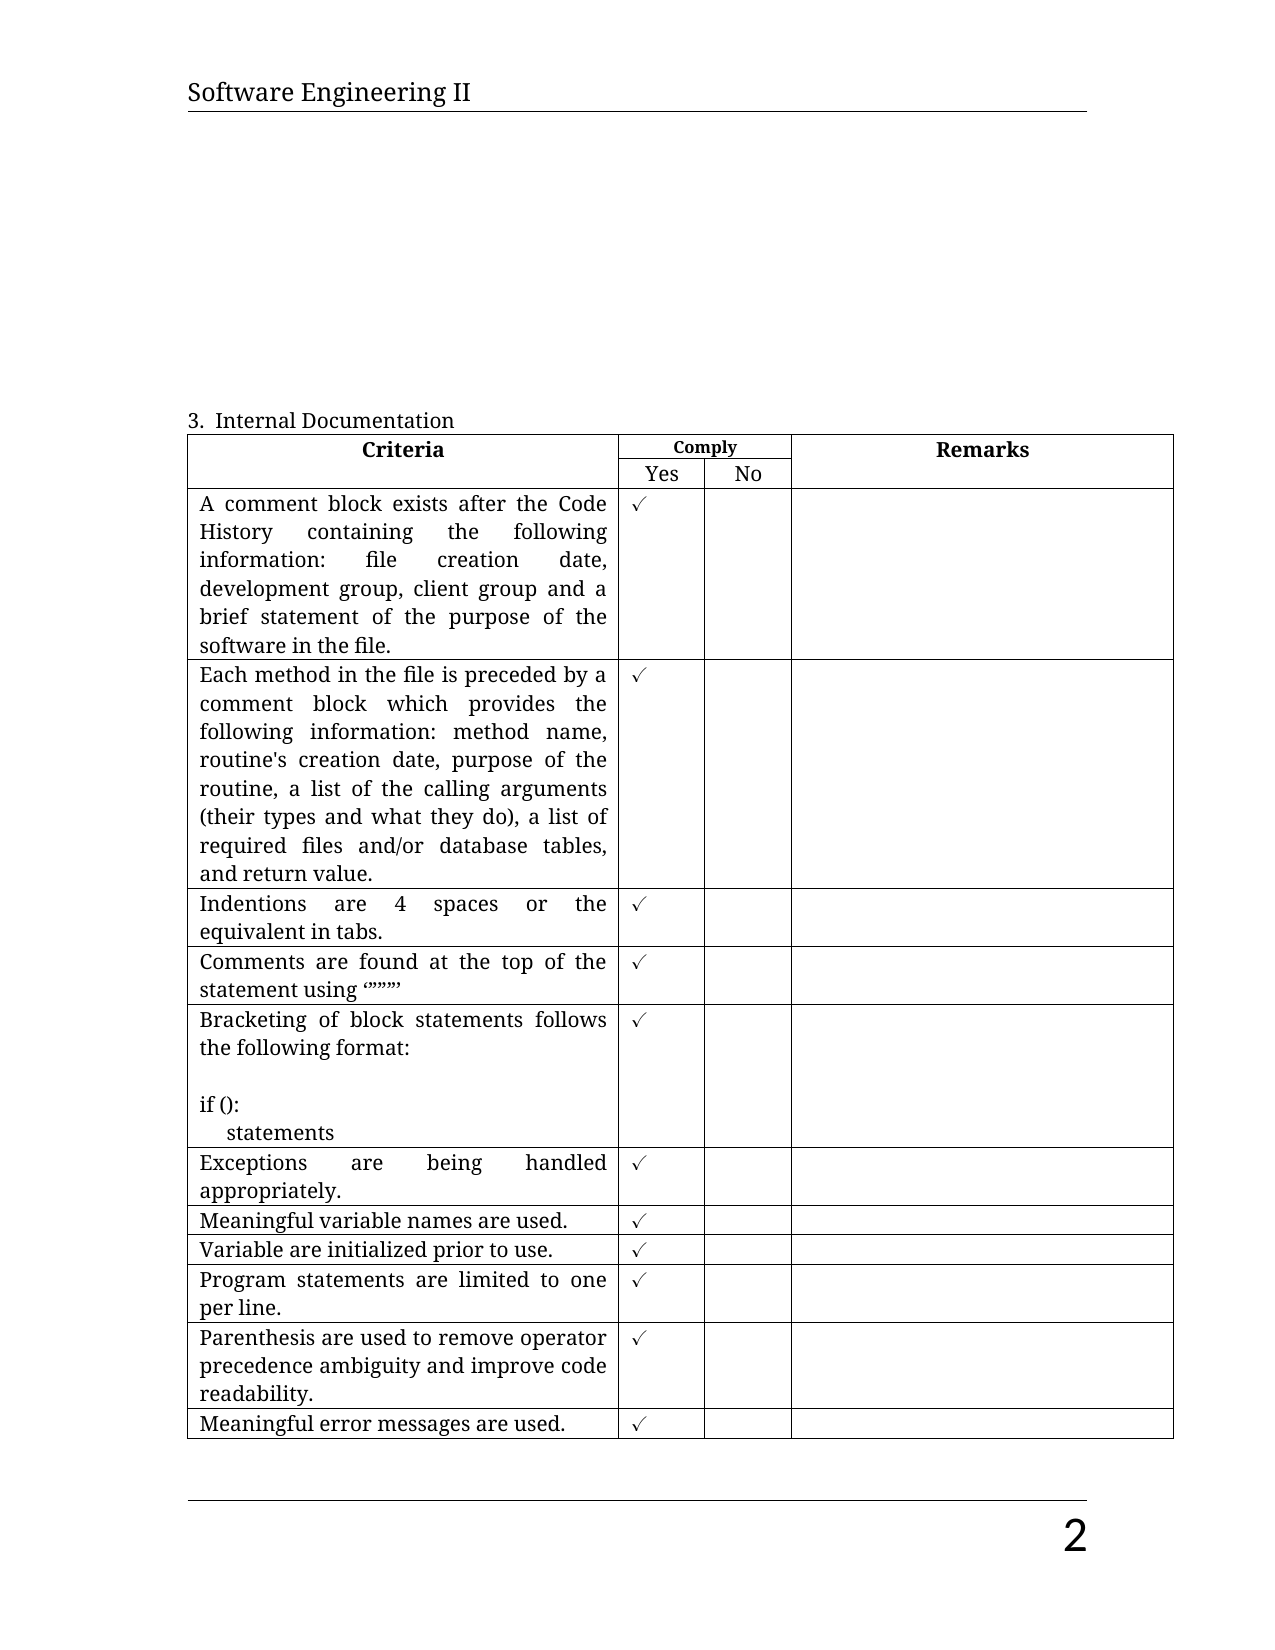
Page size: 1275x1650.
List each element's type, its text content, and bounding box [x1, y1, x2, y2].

table_cell ✓ [619, 1409, 704, 1437]
table_cell Meaningful error messages are used. [188, 1409, 618, 1437]
table_cell [792, 1005, 1173, 1147]
table_cell Variable are initialized prior to use. [188, 1235, 618, 1264]
table_header Remarks [792, 435, 1173, 488]
table_cell [705, 1235, 791, 1264]
table_cell ✓ [619, 889, 704, 946]
table_cell Each method in the file is preceded by a comment block which provides the following information: method name, routine's creation date, purpose of the routine, a list of the calling arguments (their types and what they do), a list of required files and/or database tables, and return value. [188, 660, 618, 888]
table_cell [792, 1235, 1173, 1264]
table_header Criteria [188, 435, 618, 488]
table_cell [792, 1206, 1173, 1234]
table_header Comply [619, 435, 791, 458]
table_cell Exceptions are being handled appropriately. [188, 1148, 618, 1205]
table_cell [792, 489, 1173, 659]
table_cell ✓ [619, 1323, 704, 1408]
table_cell ✓ [619, 947, 704, 1004]
table_cell [705, 1265, 791, 1322]
table_cell ✓ [619, 1265, 704, 1322]
table_cell [705, 1323, 791, 1408]
table_cell [705, 1005, 791, 1147]
table_cell ✓ [619, 1206, 704, 1234]
table_cell ✓ [619, 660, 704, 888]
table_cell [705, 889, 791, 946]
table_cell A comment block exists after the Code History containing the following information: file creation date, development group, client group and a brief statement of the purpose of the software in the file. [188, 489, 618, 659]
table_cell Meaningful variable names are used. [188, 1206, 618, 1234]
table_cell Indentions are 4 spaces or the equivalent in tabs. [188, 889, 618, 946]
table_cell [792, 947, 1173, 1004]
table_cell ✓ [619, 1005, 704, 1147]
table_cell [792, 1323, 1173, 1408]
table_cell [792, 1409, 1173, 1437]
table_cell ✓ [619, 1148, 704, 1205]
table_cell ✓ [619, 1235, 704, 1264]
table_cell ✓ [619, 489, 704, 659]
table_cell [705, 660, 791, 888]
table_cell Parenthesis are used to remove operator precedence ambiguity and improve code readability. [188, 1323, 618, 1408]
table_cell [792, 1148, 1173, 1205]
table_cell [705, 1148, 791, 1205]
table_cell [792, 660, 1173, 888]
table_cell Bracketing of block statements follows the following format: if (): statements [188, 1005, 618, 1147]
table_cell [792, 889, 1173, 946]
table_cell No [705, 459, 791, 488]
table_cell [705, 947, 791, 1004]
table_cell [705, 1409, 791, 1437]
table_cell Yes [619, 459, 704, 488]
table_cell [792, 1265, 1173, 1322]
text 3. Internal Documentation [187, 406, 1087, 434]
table_cell Program statements are limited to one per line. [188, 1265, 618, 1322]
table_cell Comments are found at the top of the statement using ‘”””’ [188, 947, 618, 1004]
table_cell [705, 489, 791, 659]
table_cell [705, 1206, 791, 1234]
